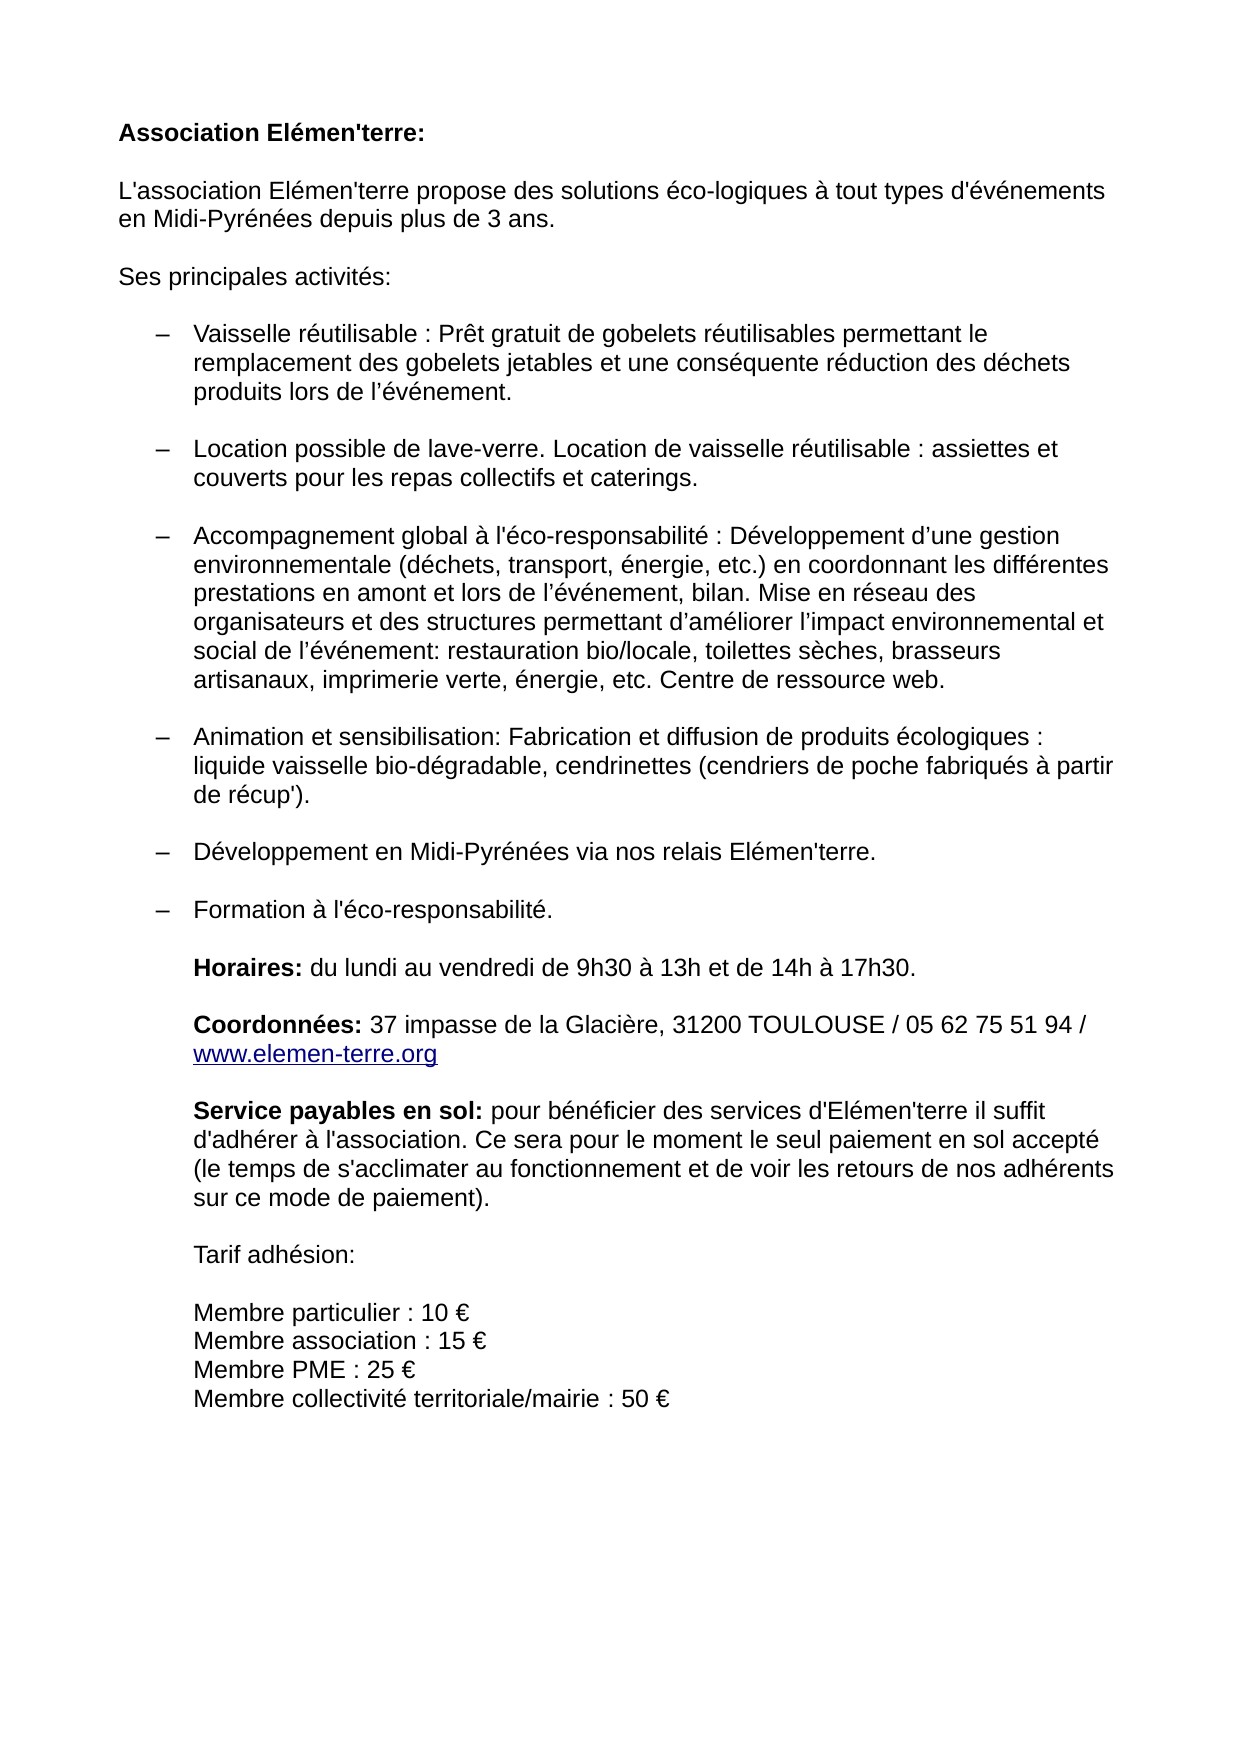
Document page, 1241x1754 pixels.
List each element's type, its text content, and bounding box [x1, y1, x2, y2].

list Développement en Midi-Pyrénées via nos relais Elémen'terre. [156, 837, 1122, 866]
list Service payables en sol: pour bénéficier des services d'Elémen'terre il suffit d'adhérer à l'association. Ce sera pour le moment le seul paiement en sol accepté (le temps de s'acclimater au fonctionnement et de voir les retours de nos adhérents sur ce mode de paiement). [156, 1096, 1122, 1240]
list Vaisselle réutilisable : Prêt gratuit de gobelets réutilisables permettant le remplacement des gobelets jetables et une conséquente réduction des déchets produits lors de l’événement. [156, 319, 1122, 406]
list Location possible de lave-verre. Location de vaisselle réutilisable : assiettes et couverts pour les repas collectifs et caterings. [156, 434, 1122, 492]
list Coordonnées: 37 impasse de la Glacière, 31200 TOULOUSE / 05 62 75 51 94 / www.elemen-terre.org [156, 1010, 1122, 1096]
list Horaires: du lundi au vendredi de 9h30 à 13h et de 14h à 17h30. [156, 952, 1122, 1010]
list Tarif adhésion: [156, 1240, 1122, 1297]
text Association Elémen'terre: L'association Elémen'terre propose des solutions éco-logiques à tout types d'événements en Midi-Pyrénées depuis plus de 3 ans. [118, 118, 1122, 233]
list Accompagnement global à l'éco-responsabilité : Développement d’une gestion environnementale (déchets, transport, énergie, etc.) en coordonnant les différentes prestations en amont et lors de l’événement, bilan. Mise en réseau des organisateurs et des structures permettant d’améliorer l’impact environnemental et social de l’événement: restauration bio/locale, toilettes sèches, brasseurs artisanaux, imprimerie verte, énergie, etc. Centre de ressource web. [156, 521, 1122, 693]
list Animation et sensibilisation: Fabrication et diffusion de produits écologiques : liquide vaisselle bio-dégradable, cendrinettes (cendriers de poche fabriqués à partir de récup'). [156, 722, 1122, 808]
list Membre particulier : 10 € Membre association : 15 € Membre PME : 25 € Membre collectivité territoriale/mairie : 50 € [156, 1297, 1122, 1412]
list Formation à l'éco-responsabilité. [156, 895, 1122, 952]
text Ses principales activités: [118, 262, 1122, 291]
